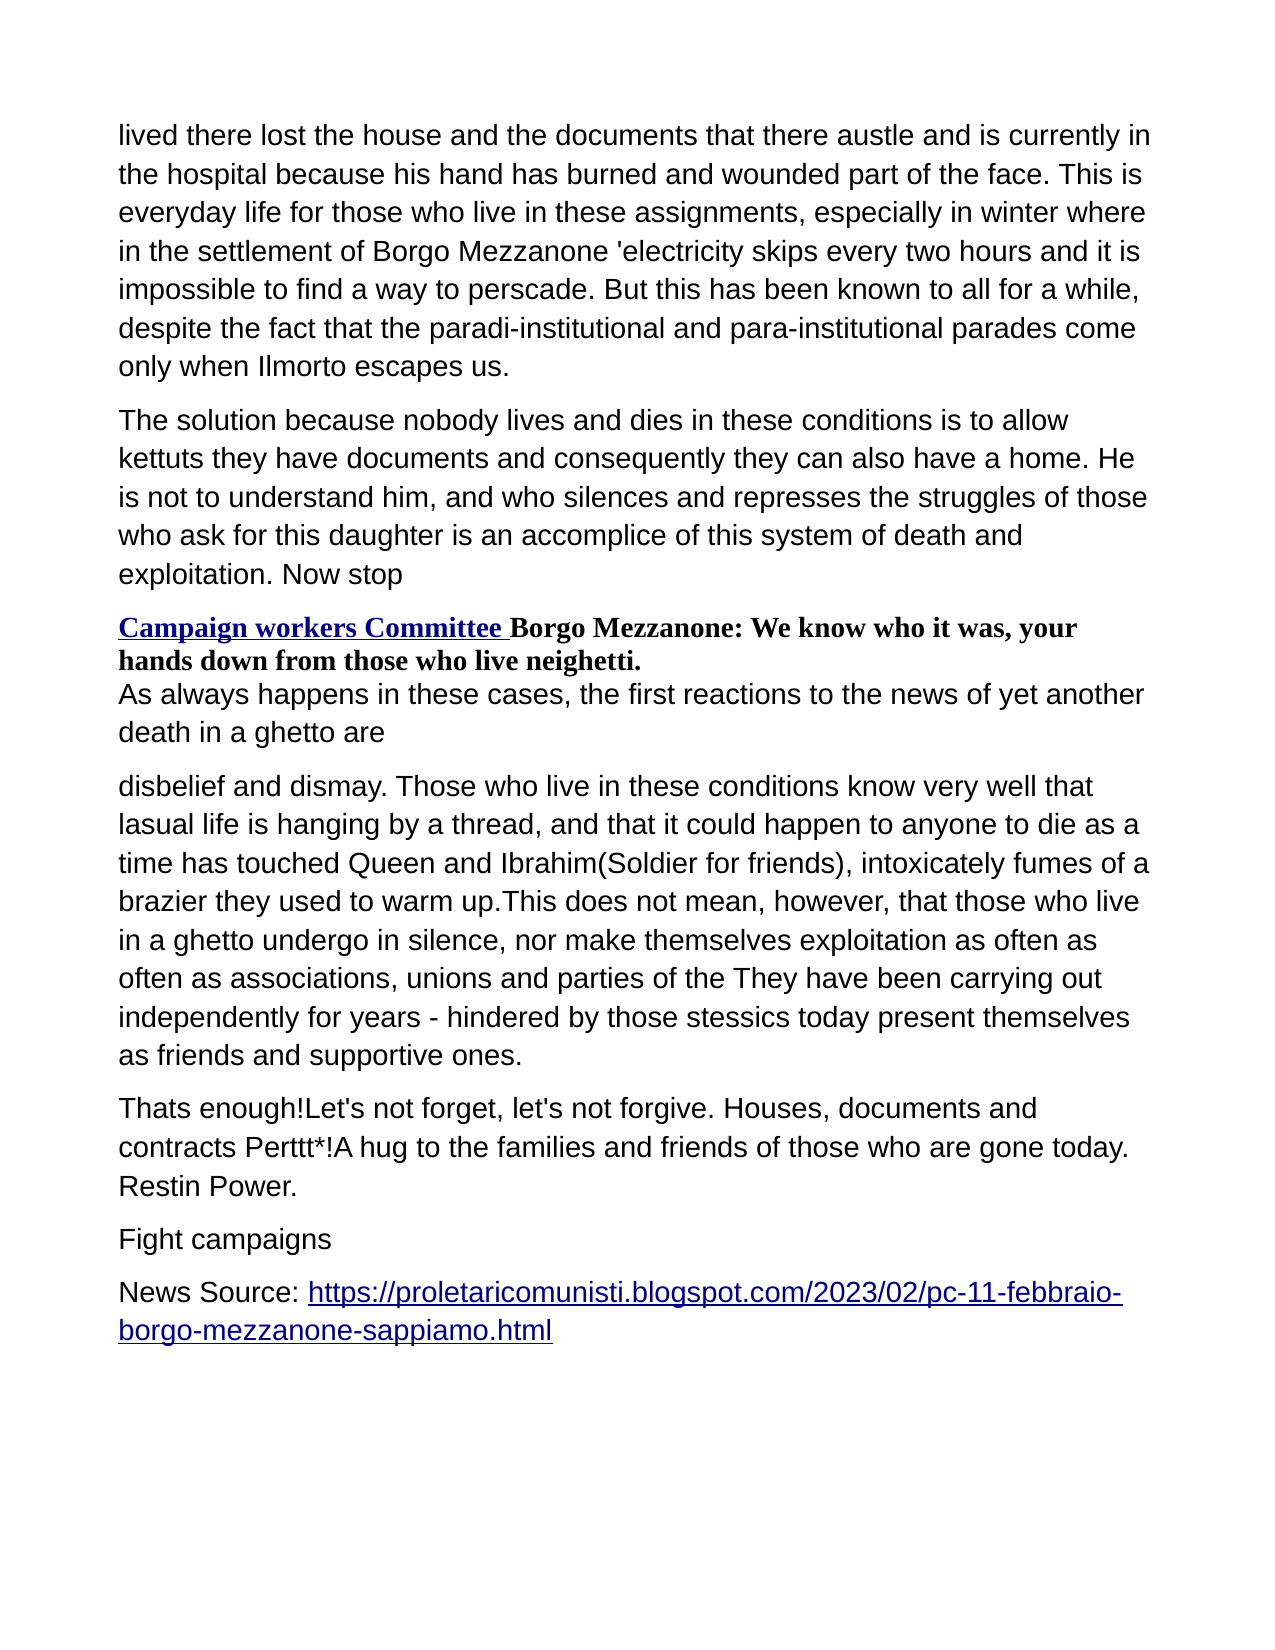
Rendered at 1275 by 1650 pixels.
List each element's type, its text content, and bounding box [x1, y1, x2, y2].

subtitle Campaign workers Committee Borgo Mezzanone: We know who it was, your hands down from those who live neighetti. [118, 610, 1157, 677]
text As always happens in these cases, the first reactions to the news of yet another death in a ghetto are [118, 677, 1157, 749]
text Fight campaigns [118, 1222, 1157, 1255]
text disbelief and dismay. Those who live in these conditions know very well that lasual life is hanging by a thread, and that it could happen to anyone to die as a time has touched Queen and Ibrahim(Soldier for friends), intoxicately fumes of a brazier they used to warm up.This does not mean, however, that those who live in a ghetto undergo in silence, nor make themselves exploitation as often as often as associations, unions and parties of the They have been carrying out independently for years - hindered by those stessics today present themselves as friends and supportive ones. [118, 768, 1157, 1072]
text lived there lost the house and the documents that there austle and is currently in the hospital because his hand has burned and wounded part of the face. This is everyday life for those who live in these assignments, especially in winter where in the settlement of Borgo Mezzanone 'electricity skips every two hours and it is impossible to find a way to perscade. But this has been known to all for a while, despite the fact that the paradi-institutional and para-institutional parades come only when Ilmorto escapes us. [118, 118, 1157, 383]
text The solution because nobody lives and dies in these conditions is to allow kettuts they have documents and consequently they can also have a home. He is not to understand him, and who silences and represses the struggles of those who ask for this daughter is an accomplice of this system of death and exploitation. Now stop [118, 402, 1157, 590]
text Thats enough!Let's not forget, let's not forgive. Houses, documents and contracts Perttt*!A hug to the families and friends of those who are gone today. Restin Power. [118, 1091, 1157, 1202]
text News Source: https://proletaricomunisti.blogspot.com/2023/02/pc-11-febbraio-borgo-mezzanone-sappiamo.html [118, 1275, 1157, 1347]
